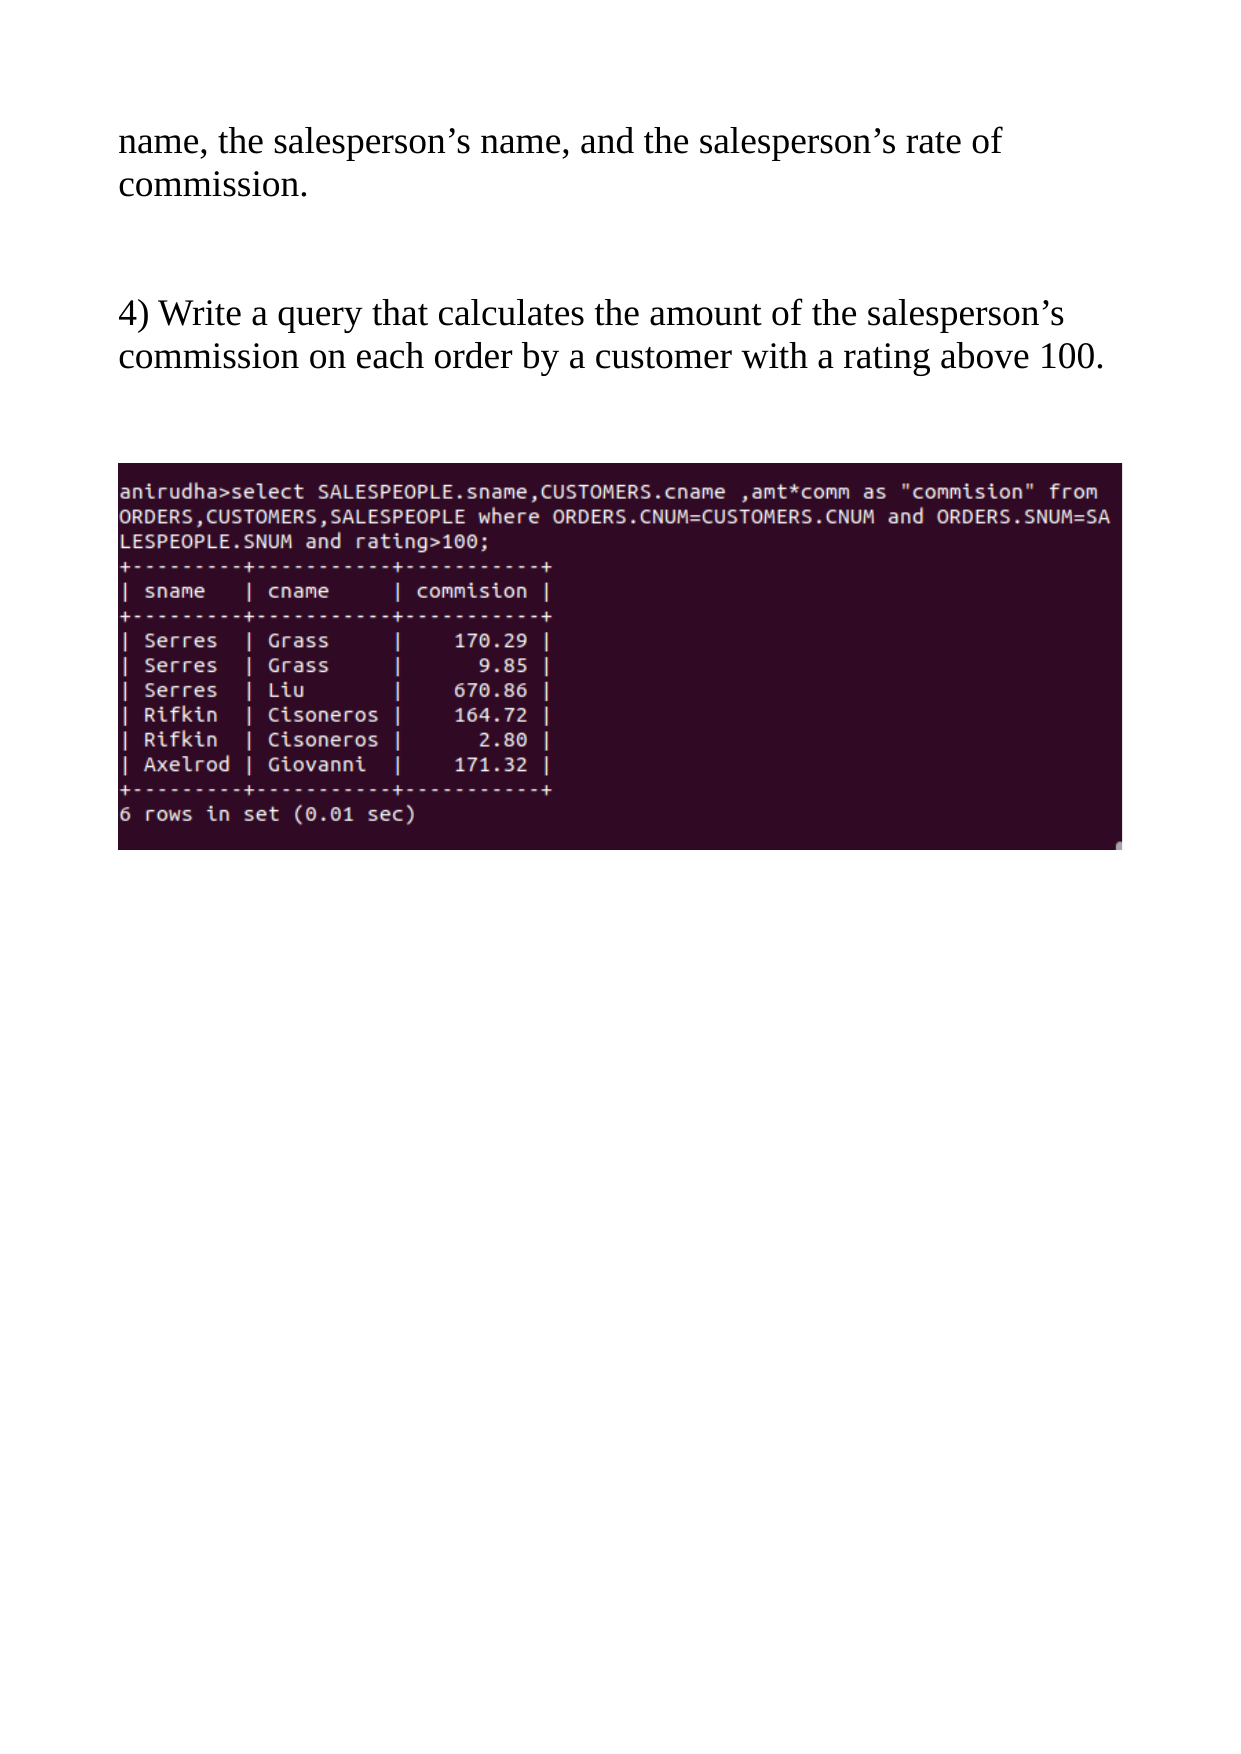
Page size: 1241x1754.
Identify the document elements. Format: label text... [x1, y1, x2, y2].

text name, the salesperson’s name, and the salesperson’s rate of commission. [118, 118, 1122, 204]
picture [118, 463, 1123, 850]
text 4) Write a query that calculates the amount of the salesperson’s commission on each order by a customer with a rating above 100. [118, 291, 1122, 377]
